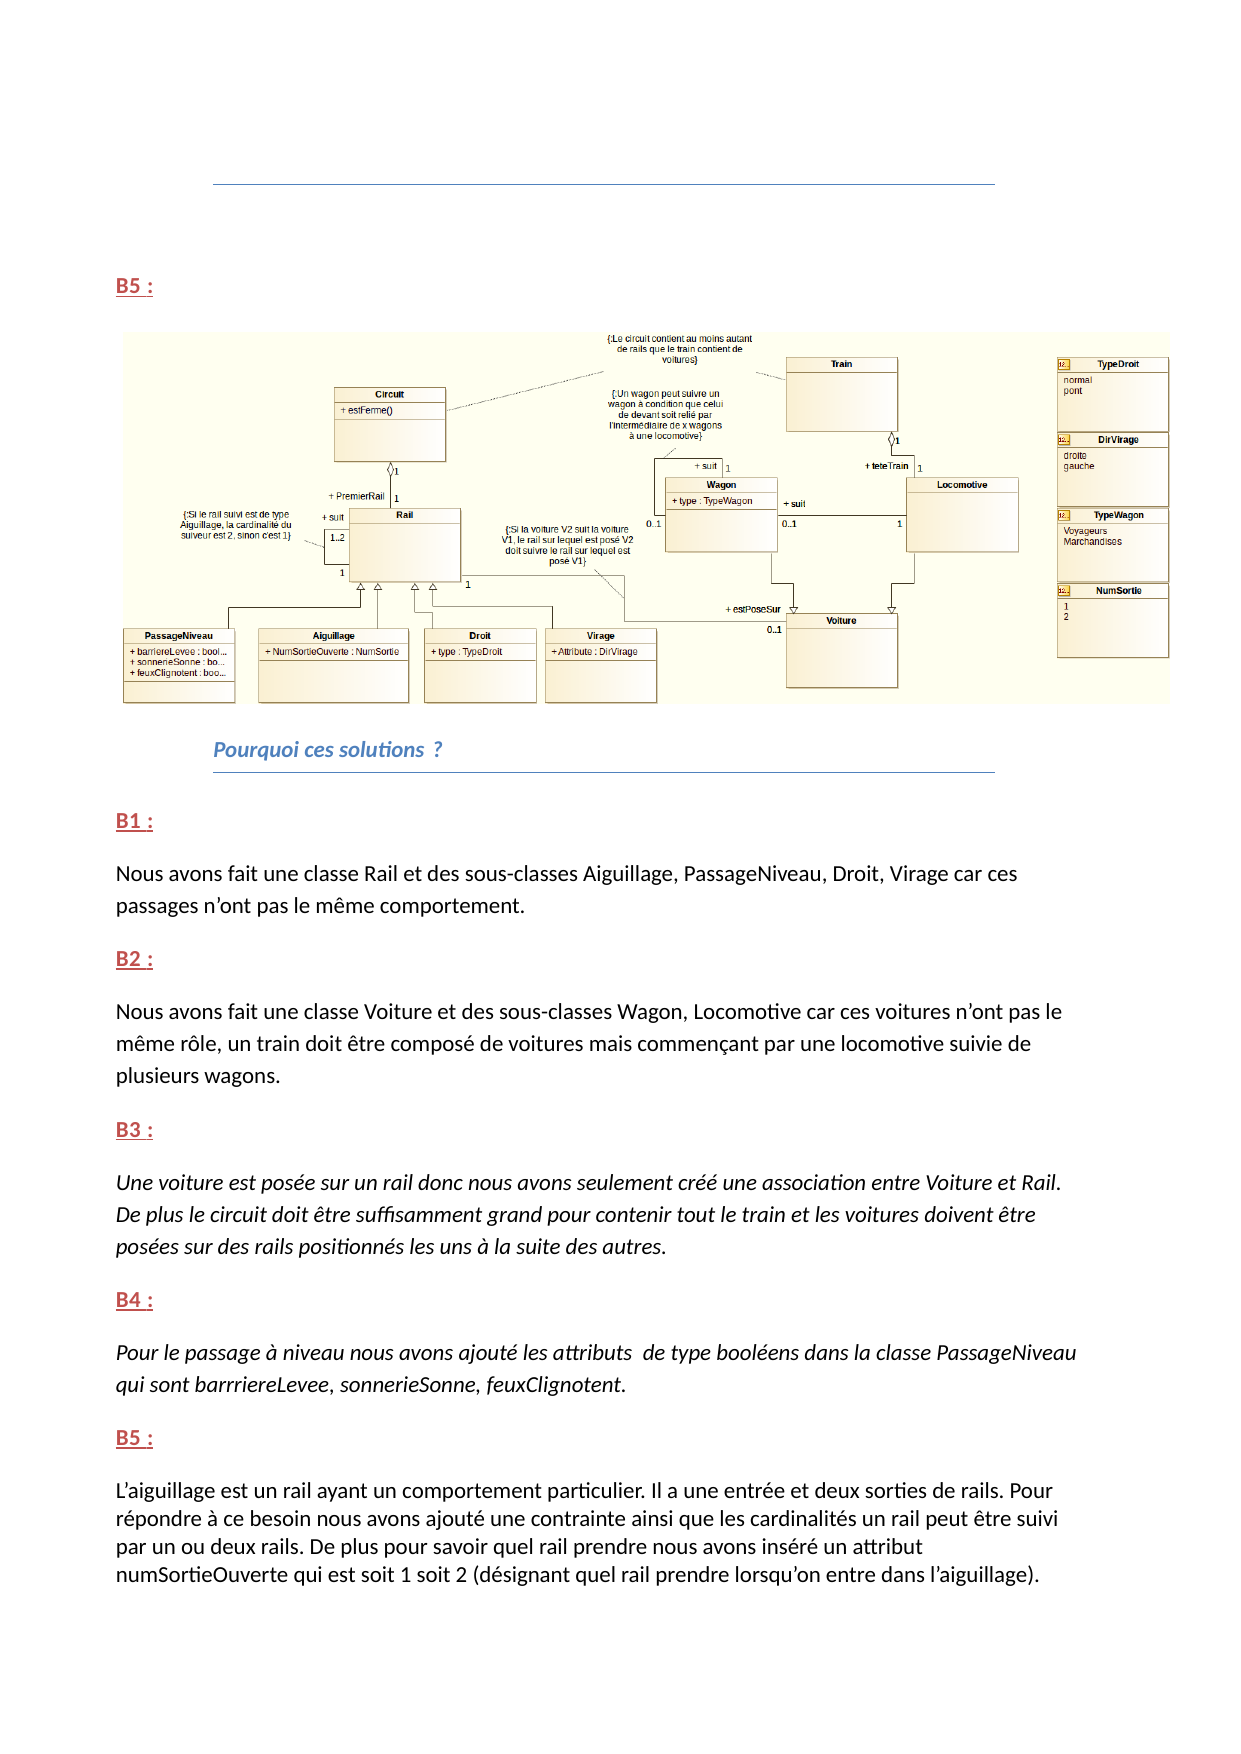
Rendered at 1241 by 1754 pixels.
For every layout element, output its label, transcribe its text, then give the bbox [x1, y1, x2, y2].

text B5 : [116, 1423, 1092, 1451]
text Nous avons fait une classe Voiture et des sous-classes Wagon, Locomotive car ces voitures n’ont pas le même rôle, un train doit être composé de voitures mais commençant par une locomotive suivie de plusieurs wagons. [116, 997, 1092, 1090]
text B1 : [116, 806, 1092, 834]
picture [115, 324, 1177, 711]
text Pourquoi ces solutions ? [213, 735, 995, 772]
text Nous avons fait une classe Rail et des sous-classes Aiguillage, PassageNiveau, Droit, Virage car ces passages n’ont pas le même comportement. [116, 859, 1092, 919]
text L’aiguillage est un rail ayant un comportement particulier. Il a une entrée et deux sorties de rails. Pour répondre à ce besoin nous avons ajouté une contrainte ainsi que les cardinalités un rail peut être suivi par un ou deux rails. De plus pour savoir quel rail prendre nous avons inséré un attribut numSortieOuverte qui est soit 1 soit 2 (désignant quel rail prendre lorsqu’on entre dans l’aiguillage). [116, 1476, 1092, 1588]
text B5 : [116, 271, 1092, 299]
text B2 : [116, 944, 1092, 972]
text B4 : [116, 1285, 1092, 1313]
text Une voiture est posée sur un rail donc nous avons seulement créé une association entre Voiture et Rail. De plus le circuit doit être suffisamment grand pour contenir tout le train et les voitures doivent être posées sur des rails positionnés les uns à la suite des autres. [116, 1168, 1092, 1260]
text B3 : [116, 1115, 1092, 1143]
text Pour le passage à niveau nous avons ajouté les attributs de type booléens dans la classe PassageNiveau qui sont barrriereLevee, sonnerieSonne, feuxClignotent. [116, 1338, 1092, 1398]
